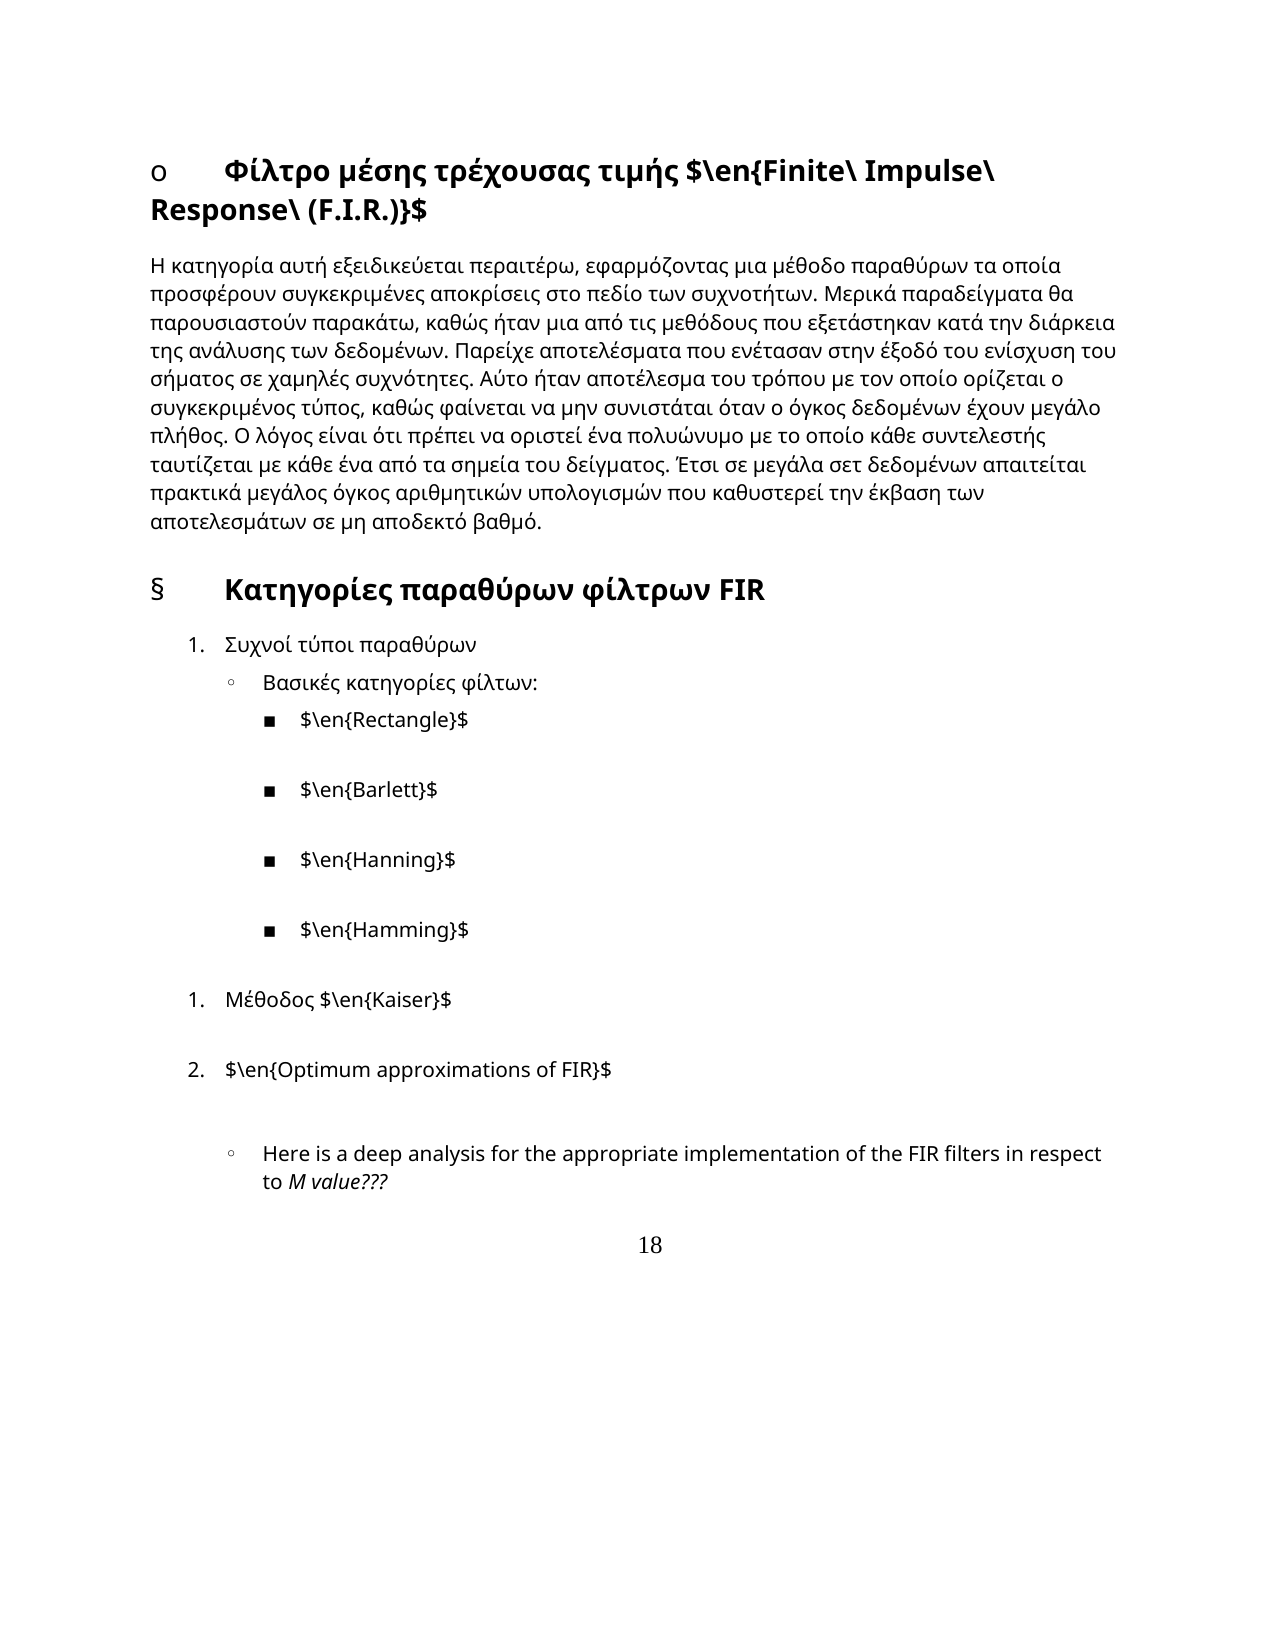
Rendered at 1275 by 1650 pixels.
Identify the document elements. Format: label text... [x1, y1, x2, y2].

list Μέθοδος $\en{Kaiser}$ [187, 985, 1125, 1013]
list Here is a deep analysis for the appropriate implementation of the FIR filters in respect to M value??? [225, 1139, 1125, 1196]
list Φίλτρο μέσης τρέχουσας τιμής $\en{Finite\ Impulse\ Response\ (F.I.R.)}$ [150, 150, 1125, 229]
list Βασικές κατηγορίες φίλτων: [225, 668, 1125, 696]
list Συχνοί τύποι παραθύρων [187, 630, 1125, 659]
list $\en{Barlett}$ [262, 775, 1125, 803]
list $\en{Optimum approximations of FIR}$ [187, 1055, 1125, 1083]
list Κατηγορίες παραθύρων φίλτρων FIR [150, 569, 1125, 609]
text Η κατηγορία αυτή εξειδικεύεται περαιτέρω, εφαρμόζοντας μια μέθοδο παραθύρων τα οποία προσφέρουν συγκεκριμένες αποκρίσεις στο πεδίο των συχνοτήτων. Μερικά παραδείγματα θα παρουσιαστούν παρακάτω, καθώς ήταν μια από τις μεθόδους που εξετάστηκαν κατά την διάρκεια της ανάλυσης των δεδομένων. Παρείχε αποτελέσματα που ενέτασαν στην έξοδό του ενίσχυση του σήματος σε χαμηλές συχνότητες. Αύτο ήταν αποτέλεσμα του τρόπου με τον οποίο ορίζεται ο συγκεκριμένος τύπος, καθώς φαίνεται να μην συνιστάται όταν ο όγκος δεδομένων έχουν μεγάλο πλήθος. Ο λόγος είναι ότι πρέπει να οριστεί ένα πολυώνυμο με το οποίο κάθε συντελεστής ταυτίζεται με κάθε ένα από τα σημεία του δείγματος. Έτσι σε μεγάλα σετ δεδομένων απαιτείται πρακτικά μεγάλος όγκος αριθμητικών υπολογισμών που καθυστερεί την έκβαση των αποτελεσμάτων σε μη αποδεκτό βαθμό. [150, 251, 1125, 535]
list $\en{Hanning}$ [262, 845, 1125, 873]
list $\en{Rectangle}$ [262, 705, 1125, 733]
list $\en{Hamming}$ [262, 915, 1125, 943]
